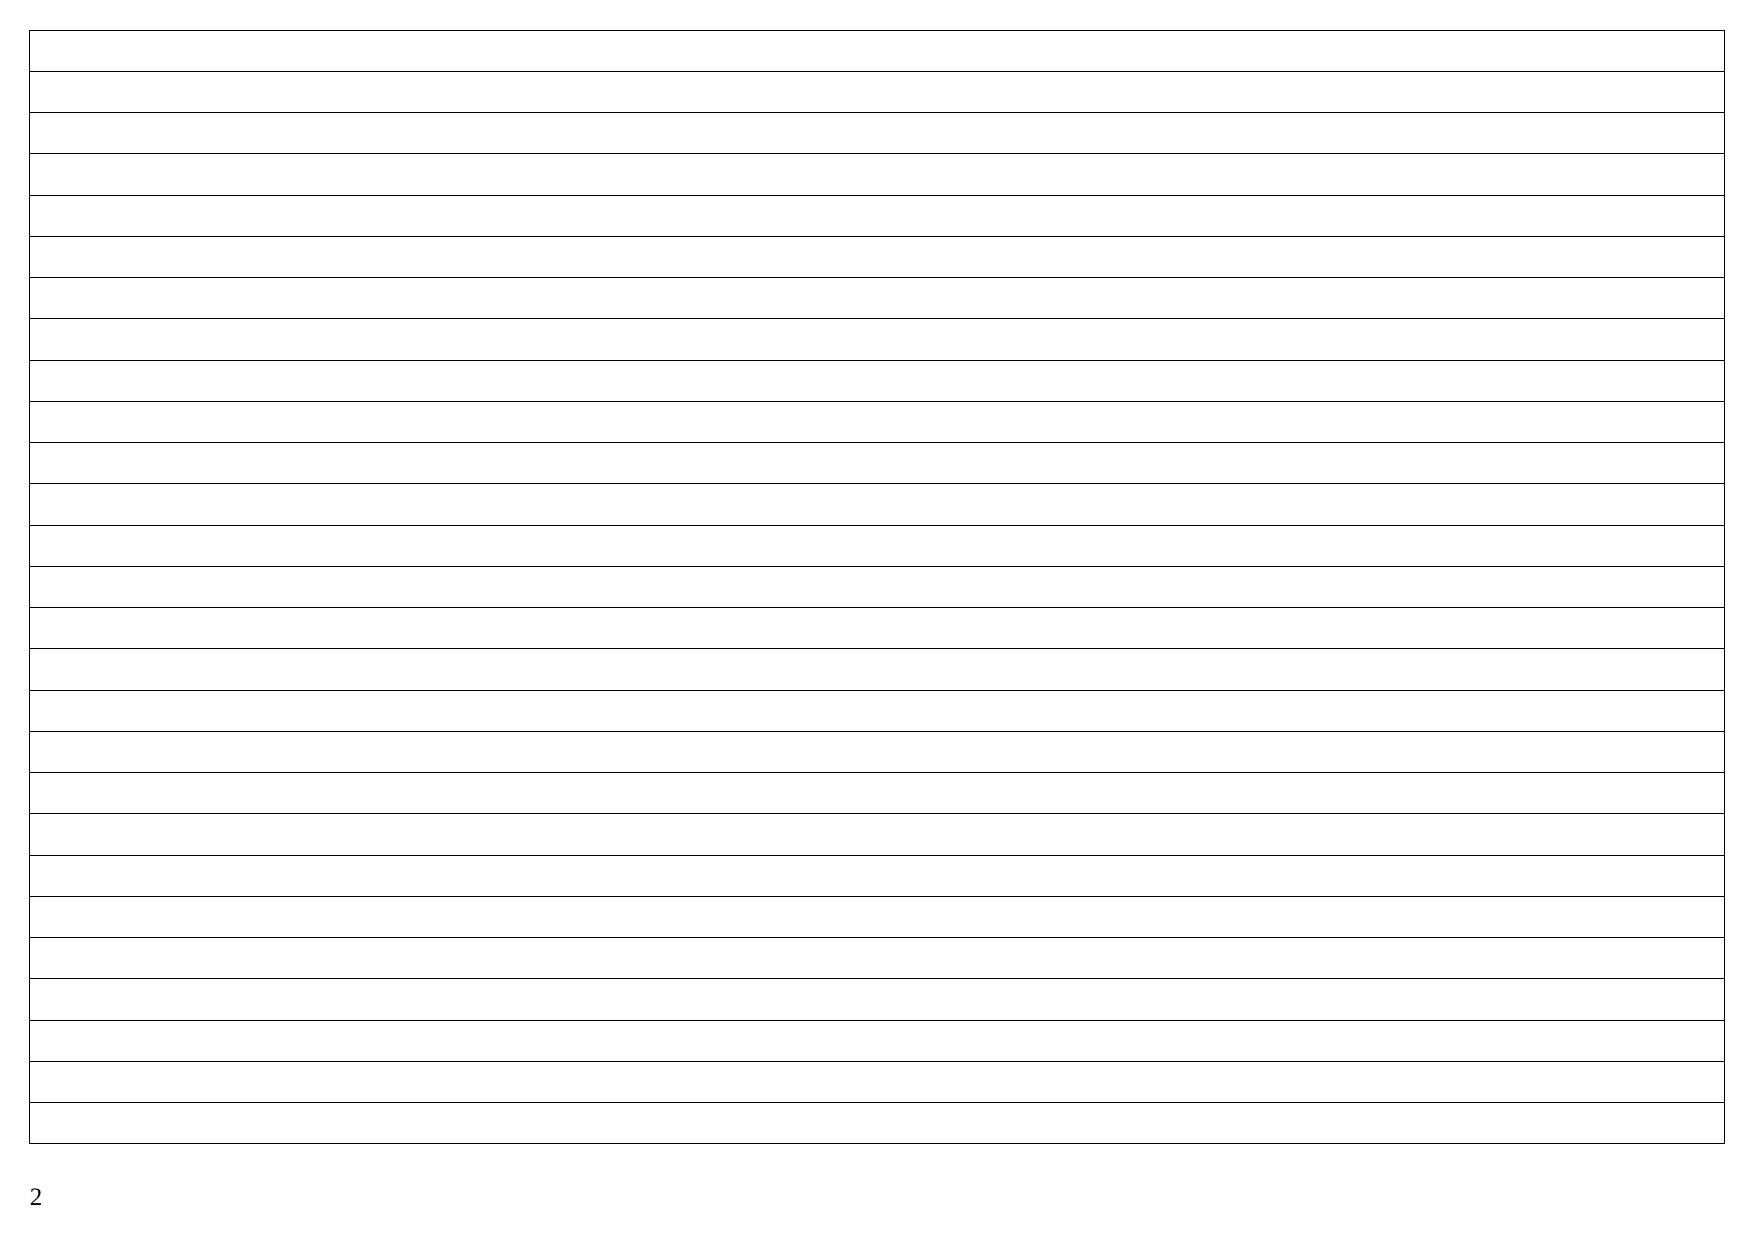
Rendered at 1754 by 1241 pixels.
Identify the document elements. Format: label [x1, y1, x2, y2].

table_cell [30, 72, 1724, 112]
table_cell [30, 1103, 1724, 1143]
table_cell [30, 113, 1724, 153]
table_cell [30, 649, 1724, 689]
table_cell [30, 567, 1724, 607]
table_cell [30, 1062, 1724, 1102]
table_cell [30, 443, 1724, 483]
table_cell [30, 897, 1724, 937]
table_cell [30, 938, 1724, 978]
table_cell [30, 732, 1724, 772]
table_cell [30, 856, 1724, 896]
table_cell [30, 31, 1724, 71]
table_cell [30, 773, 1724, 813]
table_cell [30, 154, 1724, 194]
table_cell [30, 278, 1724, 318]
table_cell [30, 526, 1724, 566]
table_cell [30, 1021, 1724, 1061]
table_cell [30, 691, 1724, 731]
table_cell [30, 196, 1724, 236]
table_cell [30, 979, 1724, 1019]
table_cell [30, 814, 1724, 854]
table_cell [30, 319, 1724, 359]
table_cell [30, 402, 1724, 442]
table_cell [30, 237, 1724, 277]
table_cell [30, 608, 1724, 648]
table_cell [30, 361, 1724, 401]
table_cell [30, 484, 1724, 524]
